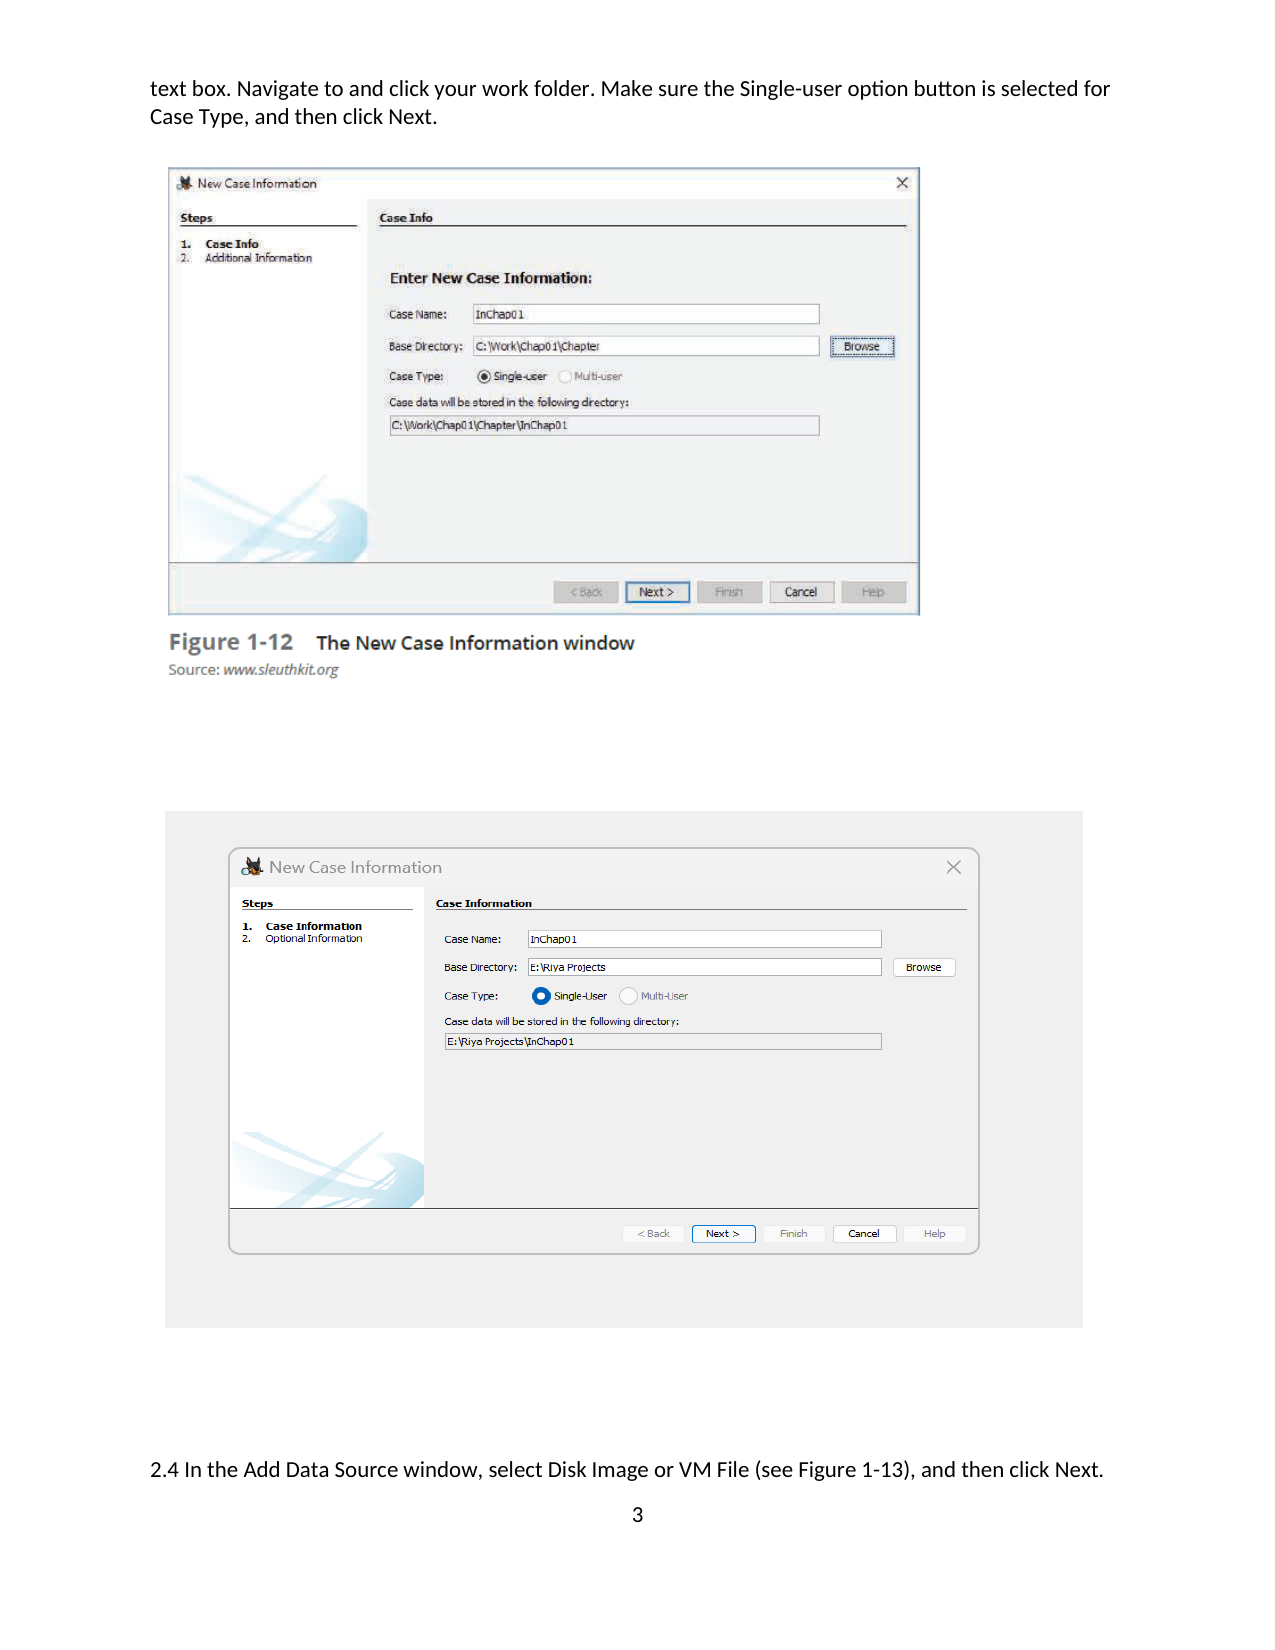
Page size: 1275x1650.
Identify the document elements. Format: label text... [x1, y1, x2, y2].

text 2.4 In the Add Data Source window, select Disk Image or VM File (see Figure 1-13), and then click Next. [150, 1455, 1125, 1483]
text text box. Navigate to and click your work folder. Make sure the Single-user option button is selected for Case Type, and then click Next. [150, 74, 1125, 130]
